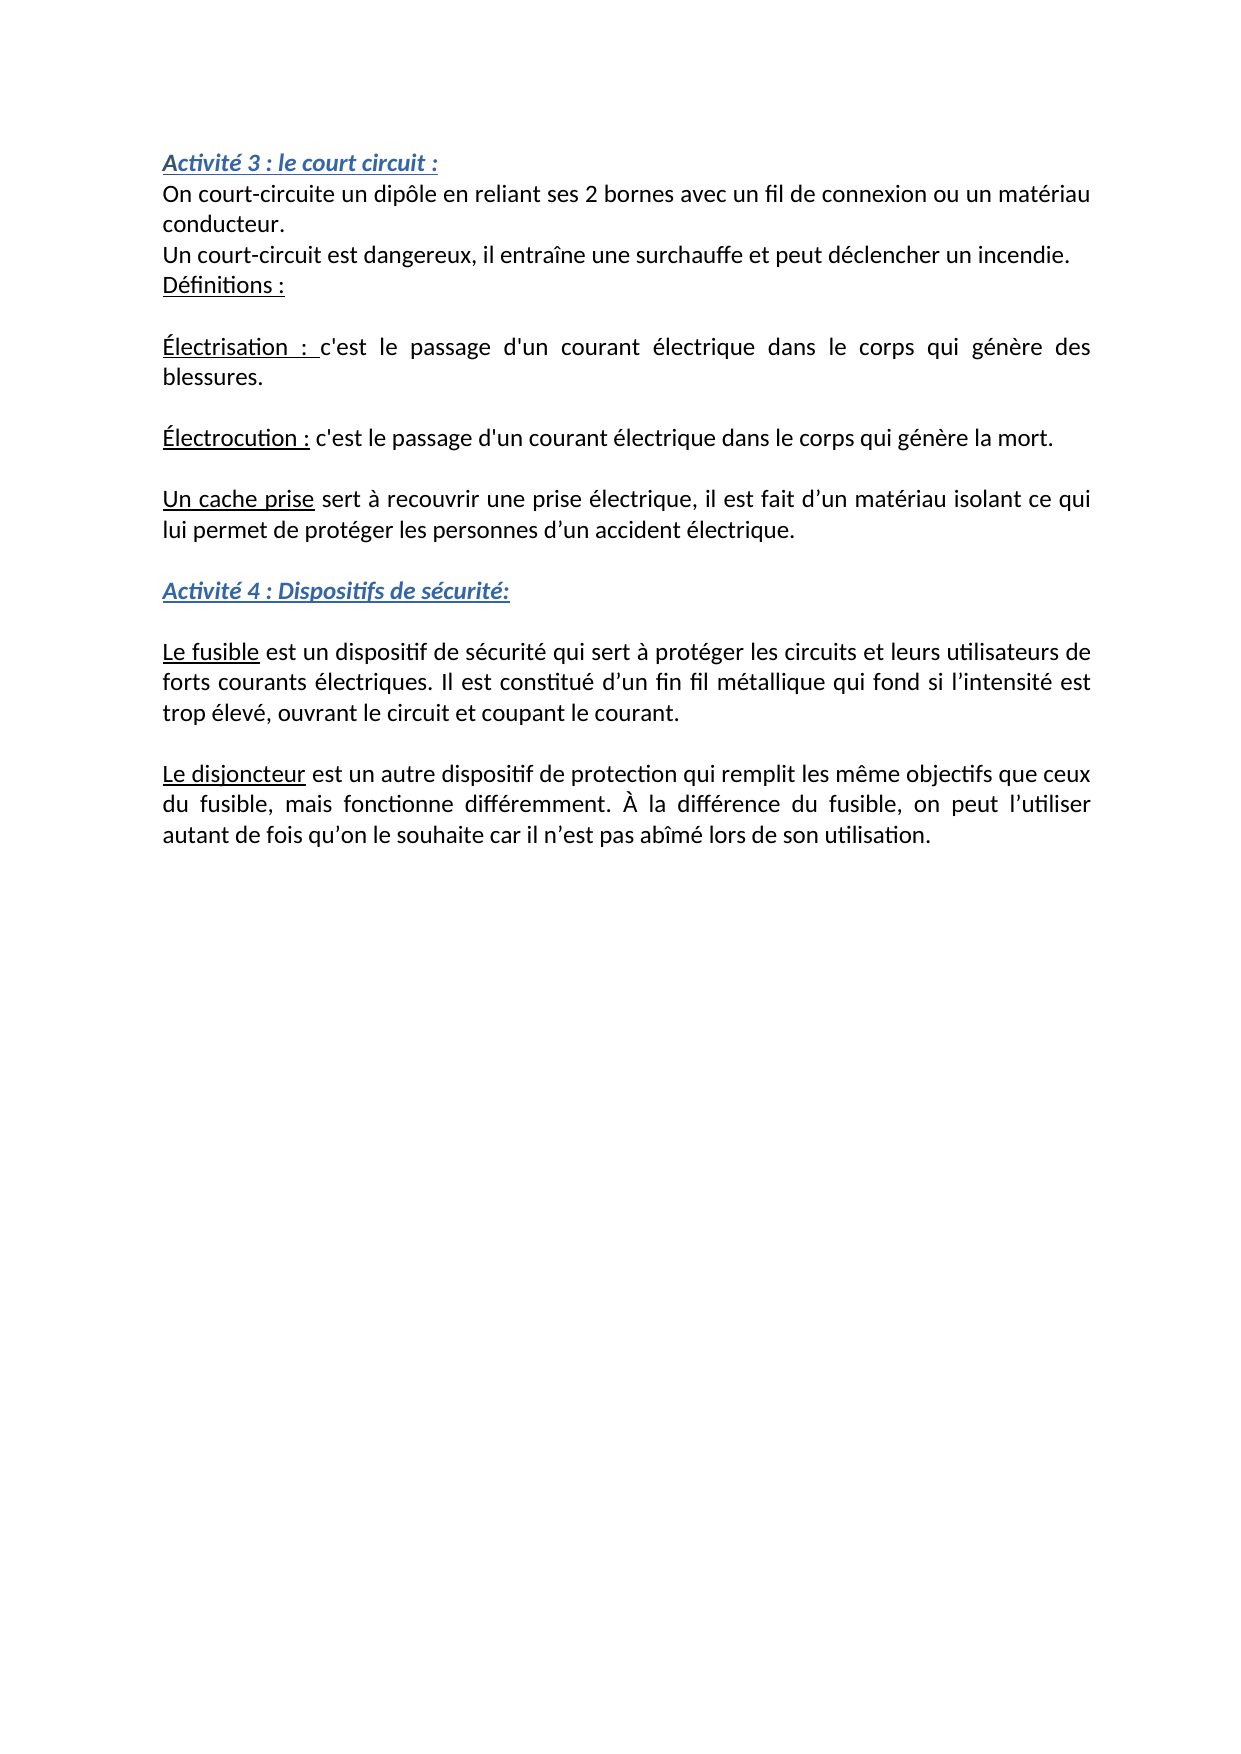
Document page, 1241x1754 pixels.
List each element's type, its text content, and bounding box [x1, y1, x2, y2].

text Activité 4 : Dispositifs de sécurité: [162, 575, 1093, 605]
list Un court-circuit est dangereux, il entraîne une surchauffe et peut déclencher un incendie. [162, 239, 1093, 270]
list Électrocution : c'est le passage d'un courant électrique dans le corps qui génère la mort. [162, 422, 1093, 453]
text Un cache prise sert à recouvrir une prise électrique, il est fait d’un matériau isolant ce qui lui permet de protéger les personnes d’un accident électrique. [162, 483, 1093, 544]
list Définitions : [162, 270, 1093, 300]
list Électrisation : c'est le passage d'un courant électrique dans le corps qui génère des blessures. [162, 331, 1093, 392]
list On court-circuite un dipôle en reliant ses 2 bornes avec un fil de connexion ou un matériau conducteur. [162, 178, 1093, 239]
text Le disjoncteur est un autre dispositif de protection qui remplit les même objectifs que ceux du fusible, mais fonctionne différemment. À la différence du fusible, on peut l’utiliser autant de fois qu’on le souhaite car il n’est pas abîmé lors de son utilisation. [162, 758, 1093, 849]
text Activité 3 : le court circuit : [162, 148, 1074, 178]
text Le fusible est un dispositif de sécurité qui sert à protéger les circuits et leurs utilisateurs de forts courants électriques. Il est constitué d’un fin fil métallique qui fond si l’intensité est trop élevé, ouvrant le circuit et coupant le courant. [162, 636, 1093, 727]
